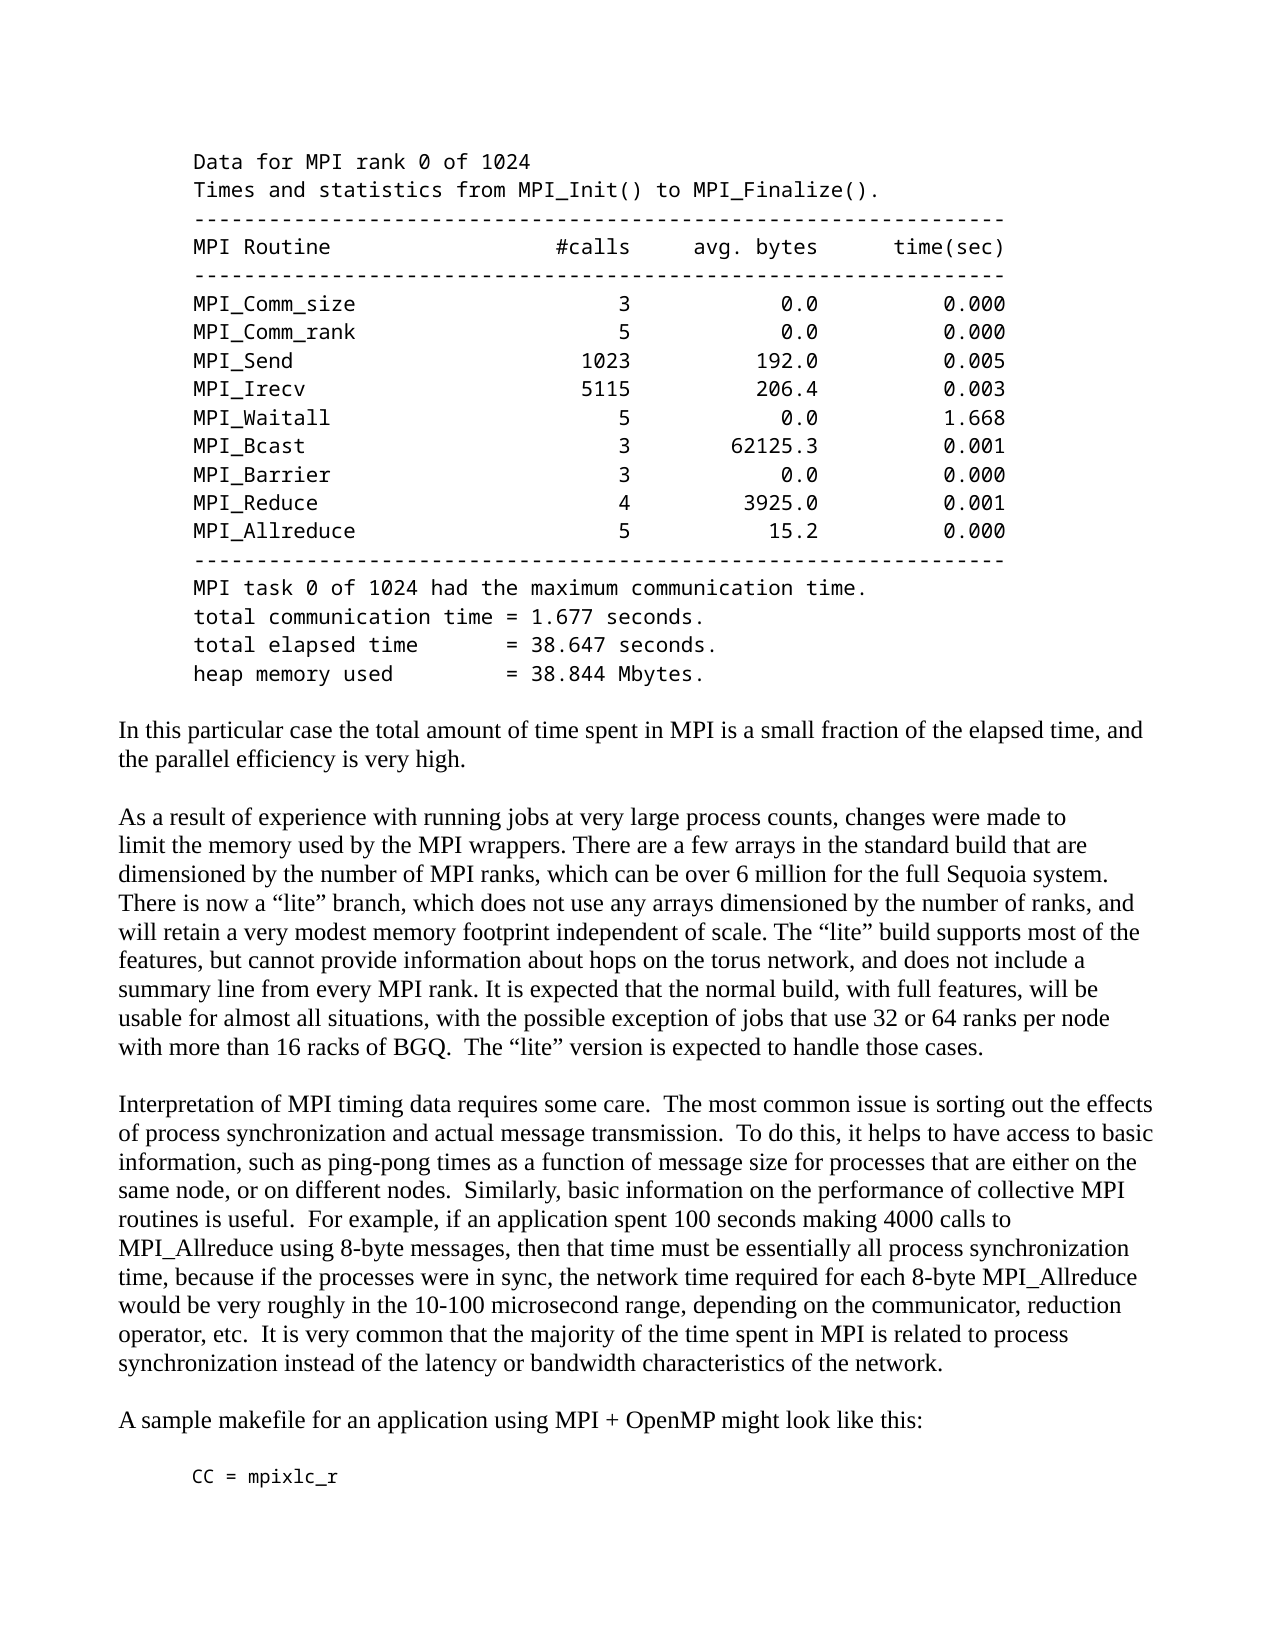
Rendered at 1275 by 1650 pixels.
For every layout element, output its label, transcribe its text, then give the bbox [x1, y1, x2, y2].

text total elapsed time = 38.647 seconds. [193, 630, 1157, 659]
text Times and statistics from MPI_Init() to MPI_Finalize(). [193, 175, 1157, 204]
text limit the memory used by the MPI wrappers. There are a few arrays in the standard build that are dimensioned by the number of MPI ranks, which can be over 6 million for the full Sequoia system. There is now a “lite” branch, which does not use any arrays dimensioned by the number of ranks, and will retain a very modest memory footprint independent of scale. The “lite” build supports most of the features, but cannot provide information about hops on the torus network, and does not include a summary line from every MPI rank. It is expected that the normal build, with full features, will be usable for almost all situations, with the possible exception of jobs that use 32 or 64 ranks per node with more than 16 racks of BGQ. The “lite” version is expected to handle those cases. [118, 831, 1157, 1061]
text MPI_Irecv 5115 206.4 0.003 [193, 374, 1157, 403]
text As a result of experience with running jobs at very large process counts, changes were made to [118, 802, 1157, 831]
text CC = mpixlc_r [192, 1463, 1157, 1489]
text MPI_Send 1023 192.0 0.005 [193, 346, 1157, 374]
text MPI_Allreduce 5 15.2 0.000 [193, 517, 1157, 545]
text MPI_Comm_size 3 0.0 0.000 [193, 289, 1157, 317]
text Data for MPI rank 0 of 1024 [193, 147, 1157, 175]
text MPI Routine #calls avg. bytes time(sec) [193, 232, 1157, 261]
text ----------------------------------------------------------------- [193, 261, 1157, 289]
text A sample makefile for an application using MPI + OpenMP might look like this: [118, 1406, 1157, 1434]
text heap memory used = 38.844 Mbytes. [193, 659, 1157, 687]
text MPI_Comm_rank 5 0.0 0.000 [193, 317, 1157, 346]
text MPI task 0 of 1024 had the maximum communication time. [193, 573, 1157, 602]
text Interpretation of MPI timing data requires some care. The most common issue is sorting out the effects of process synchronization and actual message transmission. To do this, it helps to have access to basic information, such as ping-pong times as a function of message size for processes that are either on the same node, or on different nodes. Similarly, basic information on the performance of collective MPI routines is useful. For example, if an application spent 100 seconds making 4000 calls to MPI_Allreduce using 8-byte messages, then that time must be essentially all process synchronization time, because if the processes were in sync, the network time required for each 8-byte MPI_Allreduce would be very roughly in the 10-100 microsecond range, depending on the communicator, reduction operator, etc. It is very common that the majority of the time spent in MPI is related to process synchronization instead of the latency or bandwidth characteristics of the network. [118, 1089, 1157, 1377]
text ----------------------------------------------------------------- [193, 545, 1157, 573]
text total communication time = 1.677 seconds. [193, 602, 1157, 630]
text MPI_Waitall 5 0.0 1.668 [193, 403, 1157, 431]
text MPI_Bcast 3 62125.3 0.001 [193, 431, 1157, 460]
text MPI_Reduce 4 3925.0 0.001 [193, 488, 1157, 517]
text ----------------------------------------------------------------- [193, 204, 1157, 232]
text MPI_Barrier 3 0.0 0.000 [193, 460, 1157, 488]
text In this particular case the total amount of time spent in MPI is a small fraction of the elapsed time, and the parallel efficiency is very high. [118, 716, 1157, 773]
